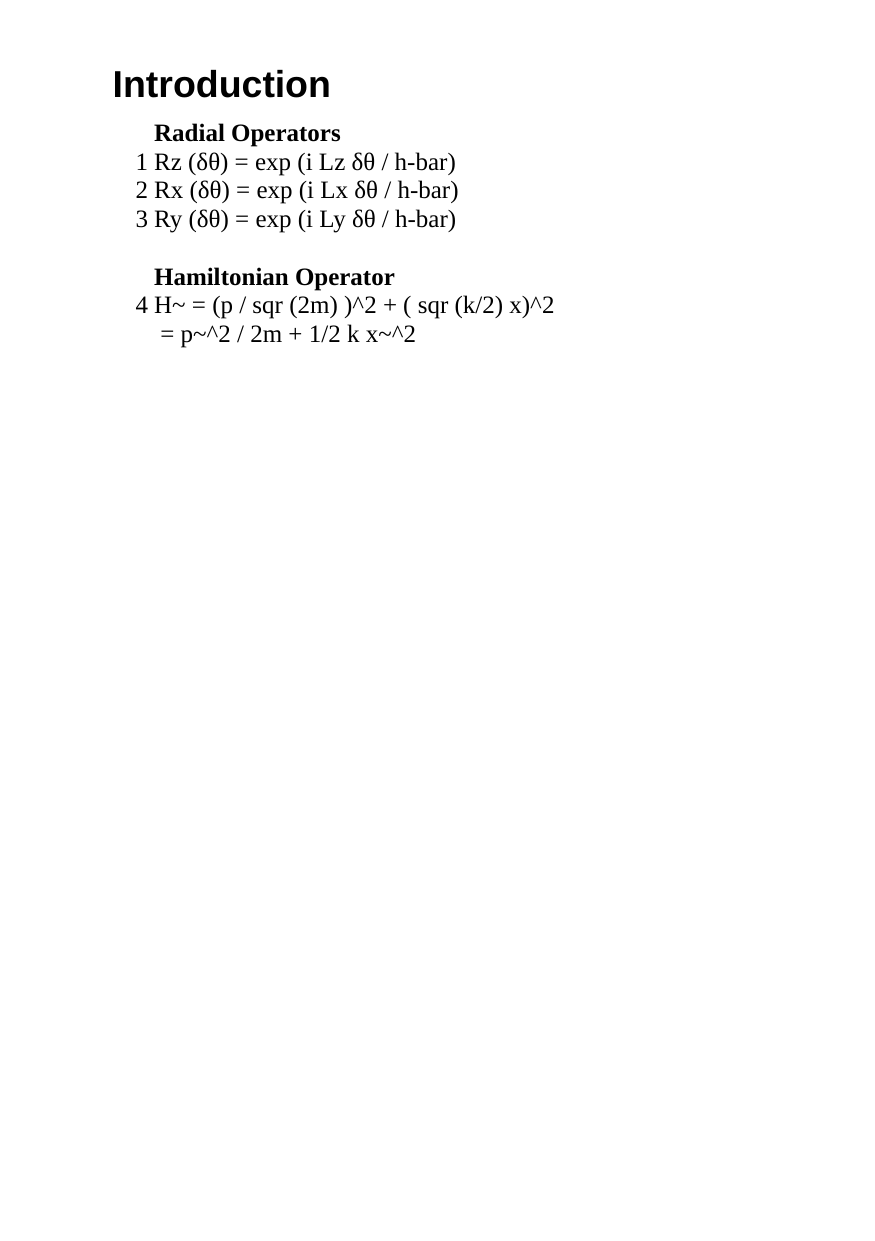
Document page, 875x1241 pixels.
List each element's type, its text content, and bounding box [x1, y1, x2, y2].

table_cell [106, 319, 151, 348]
table_cell [151, 233, 809, 262]
table_cell Hamiltonian Operator [151, 262, 809, 291]
table_cell = p~^2 / 2m + 1/2 k x~^2 [151, 319, 809, 348]
table_cell [106, 262, 151, 291]
table_cell [106, 233, 151, 262]
subtitle Introduction [112, 62, 837, 106]
table_cell 3 [106, 204, 151, 233]
table_cell [106, 348, 151, 377]
table_cell H~ = (p / sqr (2m) )^2 + ( sqr (k/2) x)^2 [151, 291, 809, 319]
table_cell 2 [106, 176, 151, 204]
table_cell Rz (δθ) = exp (i Lz δθ / h-bar) [151, 147, 809, 176]
table_cell Rx (δθ) = exp (i Lx δθ / h-bar) [151, 176, 809, 204]
table_cell [151, 348, 809, 377]
table_cell 1 [106, 147, 151, 176]
table_header Radial Operators [151, 118, 809, 147]
table_cell 4 [106, 291, 151, 319]
table_header [106, 118, 151, 147]
table_cell Ry (δθ) = exp (i Ly δθ / h-bar) [151, 204, 809, 233]
